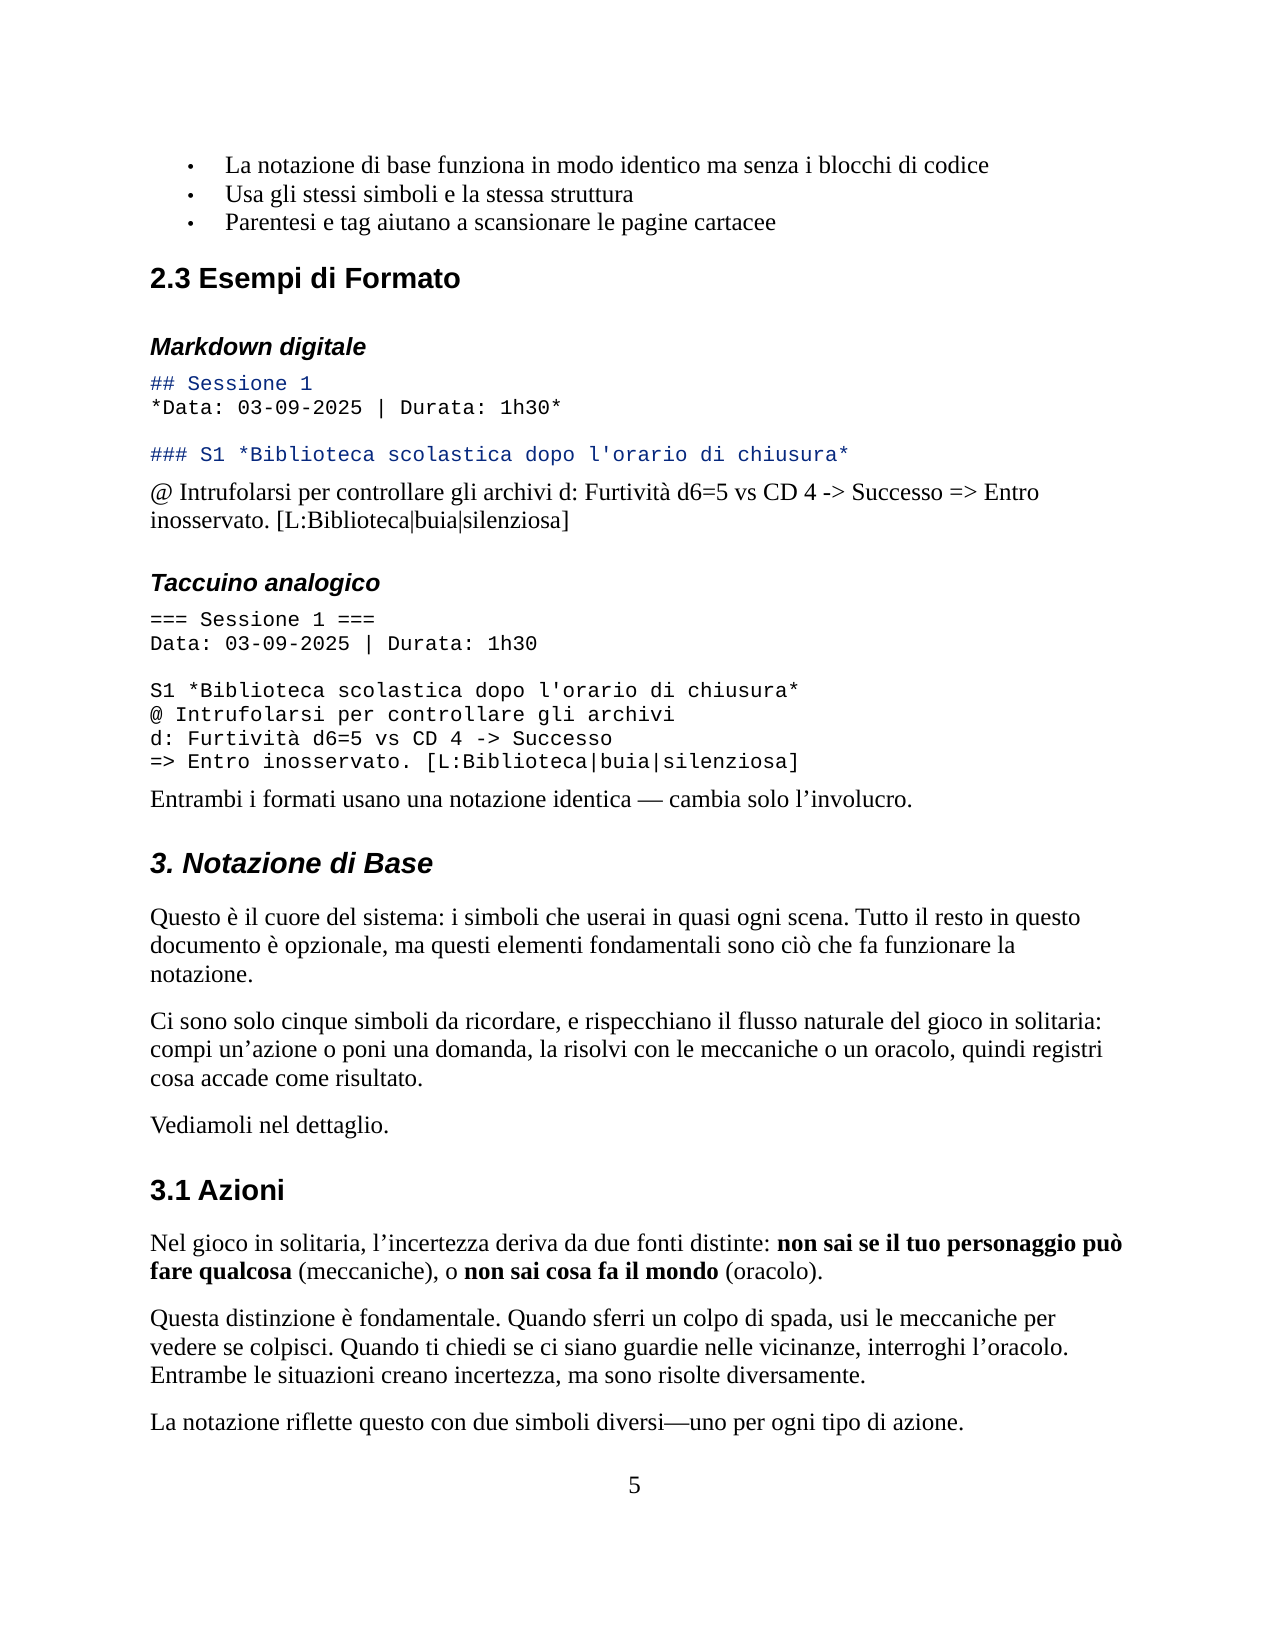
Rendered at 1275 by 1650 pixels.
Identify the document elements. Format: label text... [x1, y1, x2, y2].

text @ Intrufolarsi per controllare gli archivi [150, 704, 1125, 728]
text => Entro inosservato. [L:Biblioteca|buia|silenziosa] [150, 751, 1125, 775]
subtitle Taccuino analogico [150, 568, 1125, 597]
list La notazione di base funziona in modo identico ma senza i blocchi di codice [187, 150, 1125, 179]
text @ Intrufolarsi per controllare gli archivi d: Furtività d6=5 vs CD 4 -> Successo => Entro inosservato. [L:Biblioteca|buia|silenziosa] [150, 477, 1125, 534]
text d: Furtività d6=5 vs CD 4 -> Successo [150, 728, 1125, 751]
text ### S1 *Biblioteca scolastica dopo l'orario di chiusura* [150, 444, 1125, 468]
subtitle 3.1 Azioni [150, 1173, 1125, 1206]
text *Data: 03-09-2025 | Durata: 1h30* [150, 397, 1125, 421]
text Entrambi i formati usano una notazione identica — cambia solo l’involucro. [150, 784, 1125, 813]
text S1 *Biblioteca scolastica dopo l'orario di chiusura* [150, 680, 1125, 704]
text Questo è il cuore del sistema: i simboli che userai in quasi ogni scena. Tutto il resto in questo documento è opzionale, ma questi elementi fondamentali sono ciò che fa funzionare la notazione. [150, 902, 1125, 988]
text === Sessione 1 === [150, 609, 1125, 633]
text Ci sono solo cinque simboli da ricordare, e rispecchiano il flusso naturale del gioco in solitaria: compi un’azione o poni una domanda, la risolvi con le meccaniche o un oracolo, quindi registri cosa accade come risultato. [150, 1006, 1125, 1092]
text Data: 03-09-2025 | Durata: 1h30 [150, 633, 1125, 657]
text Vediamoli nel dettaglio. [150, 1110, 1125, 1139]
text Nel gioco in solitaria, l’incertezza deriva da due fonti distinte: non sai se il tuo personaggio può fare qualcosa (meccaniche), o non sai cosa fa il mondo (oracolo). [150, 1228, 1125, 1285]
list Parentesi e tag aiutano a scansionare le pagine cartacee [187, 207, 1125, 236]
text ## Sessione 1 [150, 373, 1125, 397]
text La notazione riflette questo con due simboli diversi—uno per ogni tipo di azione. [150, 1407, 1125, 1436]
subtitle 2.3 Esempi di Formato [150, 261, 1125, 295]
subtitle Markdown digitale [150, 332, 1125, 361]
text Questa distinzione è fondamentale. Quando sferri un colpo di spada, usi le meccaniche per vedere se colpisci. Quando ti chiedi se ci siano guardie nelle vicinanze, interroghi l’oracolo. Entrambe le situazioni creano incertezza, ma sono risolte diversamente. [150, 1303, 1125, 1389]
list Usa gli stessi simboli e la stessa struttura [187, 179, 1125, 207]
subtitle 3. Notazione di Base [150, 847, 1125, 880]
